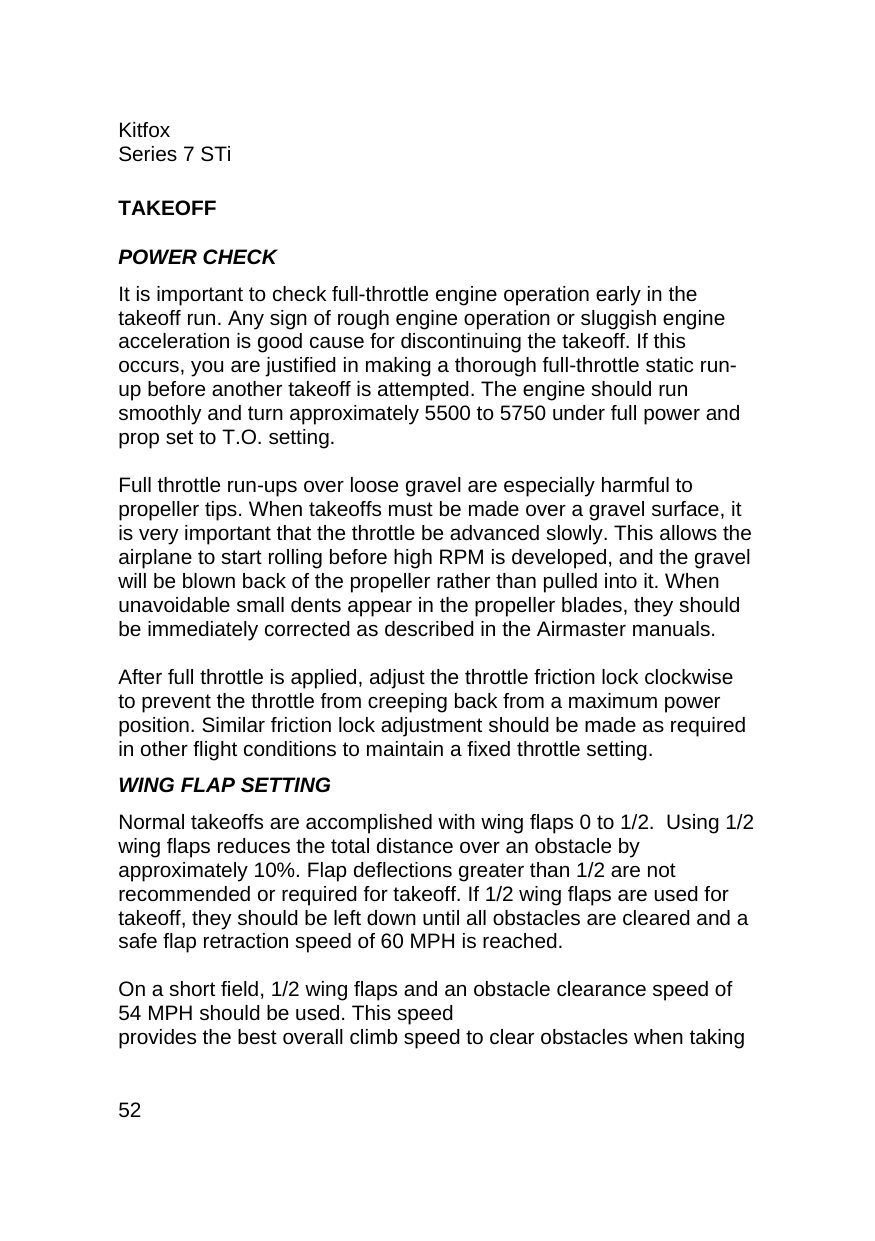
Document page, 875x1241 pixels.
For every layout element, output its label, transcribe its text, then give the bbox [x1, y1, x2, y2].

subtitle POWER CHECK [118, 245, 756, 269]
subtitle TAKEOFF [118, 196, 756, 220]
subtitle WING FLAP SETTING [118, 773, 756, 797]
text Full throttle run-ups over loose gravel are especially harmful to propeller tips. When takeoffs must be made over a gravel surface, it is very important that the throttle be advanced slowly. This allows the airplane to start rolling before high RPM is developed, and the gravel will be blown back of the propeller rather than pulled into it. When unavoidable small dents appear in the propeller blades, they should be immediately corrected as described in the Airmaster manuals. [118, 473, 756, 641]
text After full throttle is applied, adjust the throttle friction lock clockwise to prevent the throttle from creeping back from a maximum power position. Similar friction lock adjustment should be made as required in other flight conditions to maintain a fixed throttle setting. [118, 665, 756, 761]
text It is important to check full-throttle engine operation early in the takeoff run. Any sign of rough engine operation or sluggish engine acceleration is good cause for discontinuing the takeoff. If this occurs, you are justified in making a thorough full-throttle static run-up before another takeoff is attempted. The engine should run smoothly and turn approximately 5500 to 5750 under full power and prop set to T.O. setting. [118, 281, 756, 449]
text Normal takeoffs are accomplished with wing flaps 0 to 1/2. Using 1/2 wing flaps reduces the total distance over an obstacle by approximately 10%. Flap deflections greater than 1/2 are not recommended or required for takeoff. If 1/2 wing flaps are used for takeoff, they should be left down until all obstacles are cleared and a safe flap retraction speed of 60 MPH is reached. [118, 809, 756, 953]
text On a short field, 1/2 wing flaps and an obstacle clearance speed of 54 MPH should be used. This speed [118, 977, 756, 1025]
text provides the best overall climb speed to clear obstacles when taking [118, 1025, 756, 1049]
